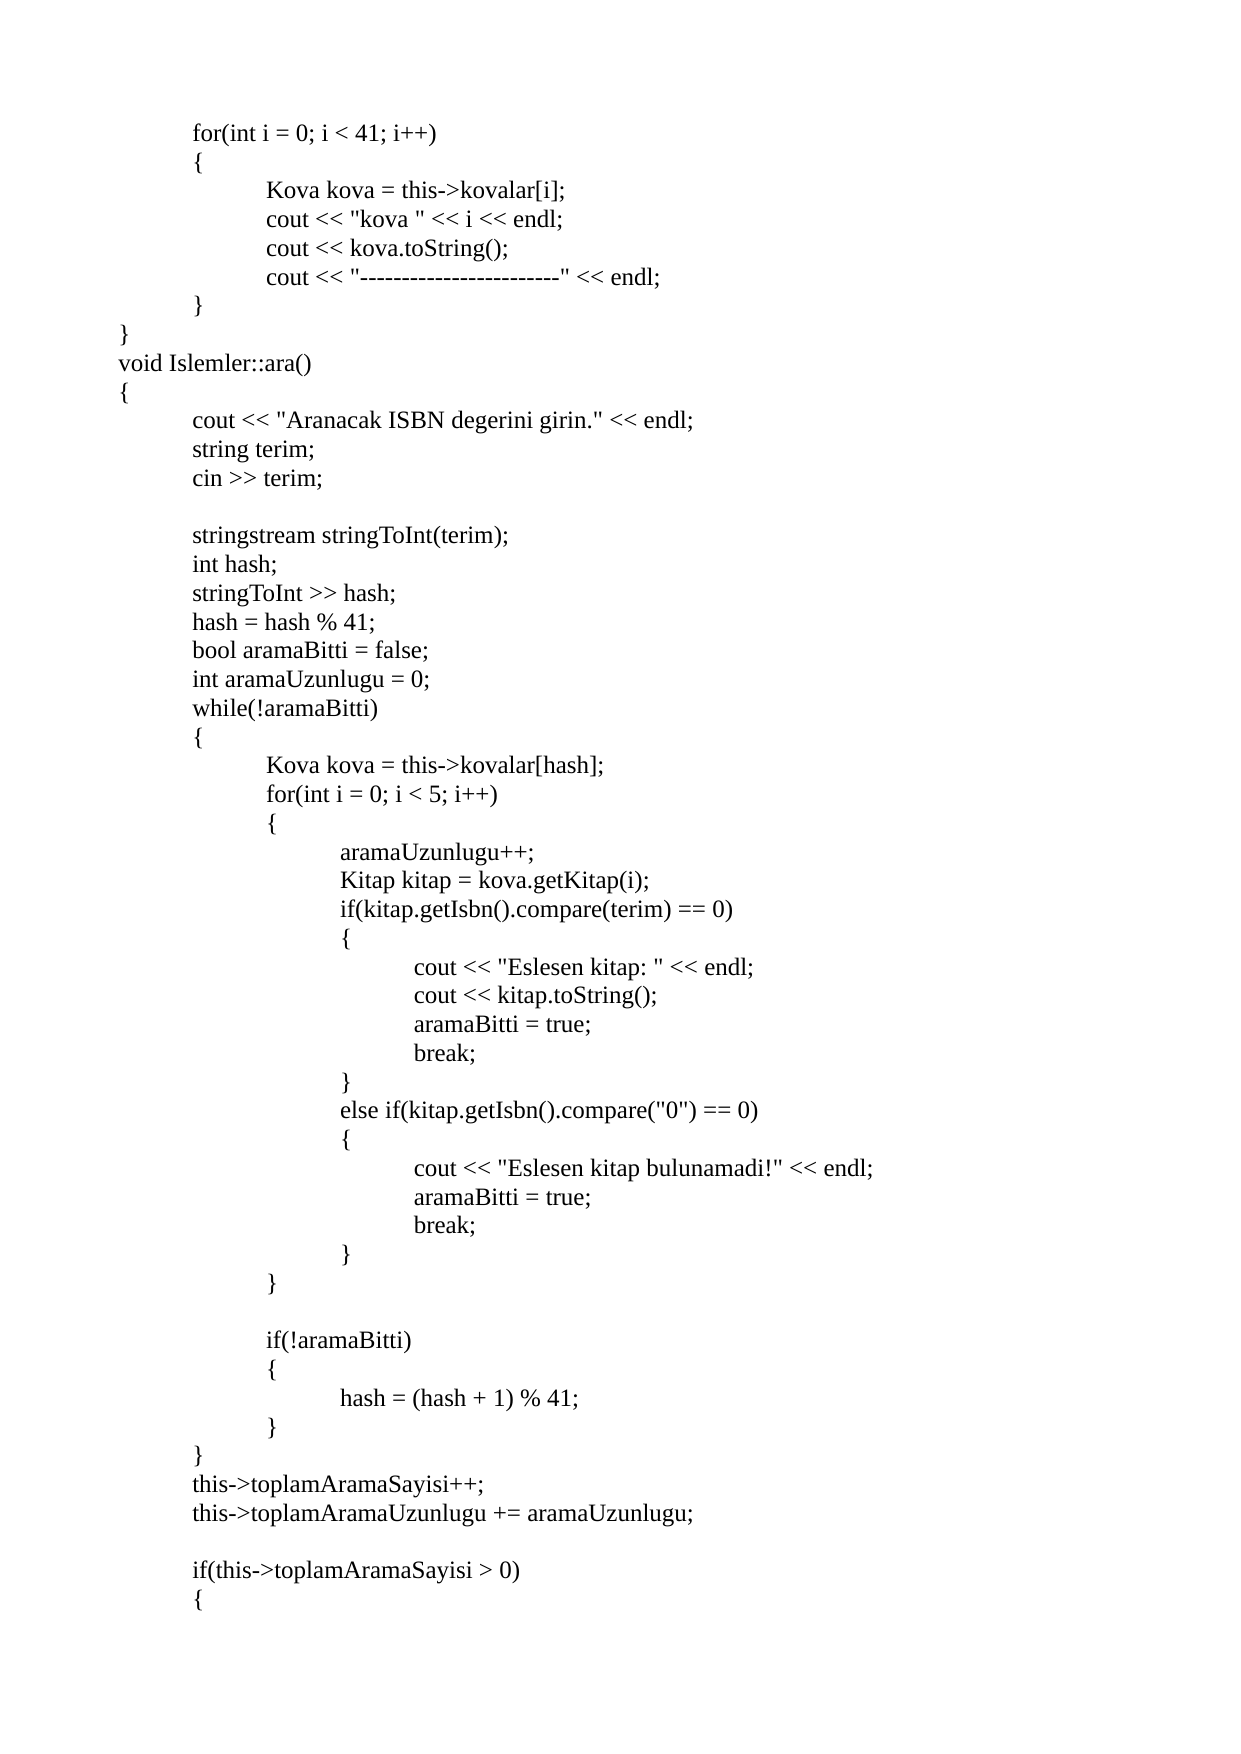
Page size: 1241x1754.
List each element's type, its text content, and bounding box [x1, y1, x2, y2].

text break; [118, 1211, 1122, 1239]
text { [118, 808, 1122, 837]
text cout << "kova " << i << endl; [118, 204, 1122, 233]
text aramaBitti = true; [118, 1009, 1122, 1038]
text cout << kitap.toString(); [118, 981, 1122, 1009]
text for(int i = 0; i < 5; i++) [118, 779, 1122, 808]
text bool aramaBitti = false; [118, 636, 1122, 664]
text int hash; [118, 549, 1122, 578]
text { [118, 923, 1122, 952]
text if(this->toplamAramaSayisi > 0) [118, 1556, 1122, 1584]
text { [118, 1354, 1122, 1383]
text { [118, 147, 1122, 176]
text cout << "Aranacak ISBN degerini girin." << endl; [118, 406, 1122, 434]
text } [118, 1441, 1122, 1469]
text hash = (hash + 1) % 41; [118, 1383, 1122, 1412]
text } [118, 291, 1122, 319]
text this->toplamAramaUzunlugu += aramaUzunlugu; [118, 1498, 1122, 1527]
text break; [118, 1038, 1122, 1067]
text stringToInt >> hash; [118, 578, 1122, 607]
text string terim; [118, 434, 1122, 463]
text } [118, 1268, 1122, 1297]
text } [118, 1239, 1122, 1268]
text cout << "Eslesen kitap: " << endl; [118, 952, 1122, 981]
text cout << kova.toString(); [118, 233, 1122, 262]
text int aramaUzunlugu = 0; [118, 664, 1122, 693]
text while(!aramaBitti) [118, 693, 1122, 722]
text } [118, 319, 1122, 348]
text stringstream stringToInt(terim); [118, 521, 1122, 549]
text cin >> terim; [118, 463, 1122, 492]
text { [118, 377, 1122, 406]
text else if(kitap.getIsbn().compare("0") == 0) [118, 1096, 1122, 1124]
text this->toplamAramaSayisi++; [118, 1469, 1122, 1498]
text void Islemler::ara() [118, 348, 1122, 377]
text } [118, 1412, 1122, 1441]
text Kova kova = this->kovalar[hash]; [118, 751, 1122, 779]
text hash = hash % 41; [118, 607, 1122, 636]
text if(!aramaBitti) [118, 1326, 1122, 1354]
text { [118, 1584, 1122, 1613]
text aramaBitti = true; [118, 1182, 1122, 1211]
text { [118, 1124, 1122, 1153]
text aramaUzunlugu++; [118, 837, 1122, 866]
text cout << "------------------------" << endl; [118, 262, 1122, 291]
text cout << "Eslesen kitap bulunamadi!" << endl; [118, 1153, 1122, 1182]
text Kova kova = this->kovalar[i]; [118, 176, 1122, 204]
text Kitap kitap = kova.getKitap(i); [118, 866, 1122, 894]
text if(kitap.getIsbn().compare(terim) == 0) [118, 894, 1122, 923]
text { [118, 722, 1122, 751]
text } [118, 1067, 1122, 1096]
text for(int i = 0; i < 41; i++) [118, 118, 1122, 147]
